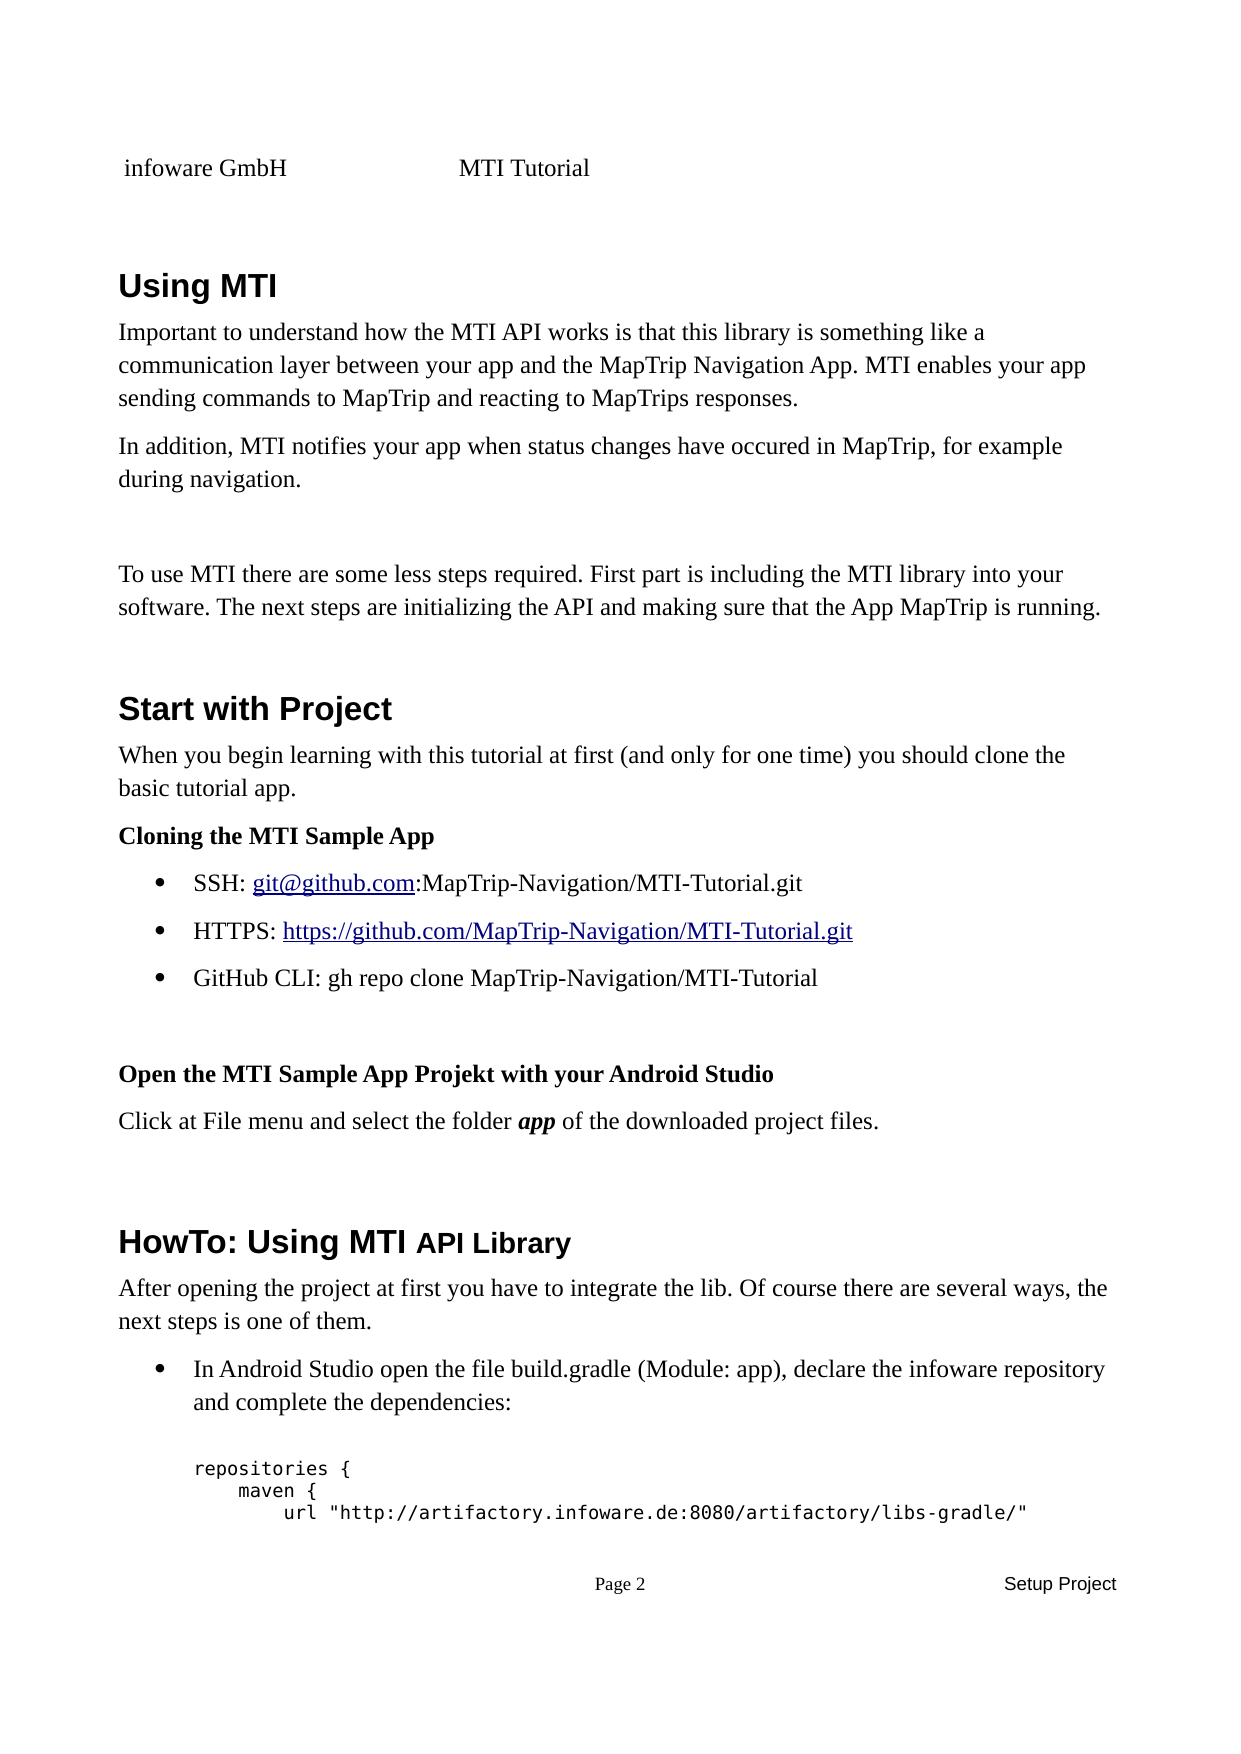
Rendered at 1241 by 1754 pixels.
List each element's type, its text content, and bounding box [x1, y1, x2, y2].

text Click at File menu and select the folder app of the downloaded project files. [118, 1106, 1122, 1135]
list In Android Studio open the file build.gradle (Module: app), declare the infoware repository and complete the dependencies: [156, 1354, 1122, 1416]
text When you begin learning with this tutorial at first (and only for one time) you should clone the basic tutorial app. [118, 740, 1122, 802]
text Open the MTI Sample App Projekt with your Android Studio [118, 1059, 1122, 1087]
text maven { [193, 1480, 1122, 1502]
text To use MTI there are some less steps required. First part is including the MTI library into your software. The next steps are initializing the API and making sure that the App MapTrip is running. [118, 559, 1122, 621]
subtitle Start with Project [118, 689, 1122, 728]
list HTTPS: https://github.com/MapTrip-Navigation/MTI-Tutorial.git [156, 916, 1122, 945]
text Important to understand how the MTI API works is that this library is something like a communication layer between your app and the MapTrip Navigation App. MTI enables your app sending commands to MapTrip and reacting to MapTrips responses. [118, 317, 1122, 412]
text After opening the project at first you have to integrate the lib. Of course there are several ways, the next steps is one of them. [118, 1273, 1122, 1335]
text url "http://artifactory.infoware.de:8080/artifactory/libs-gradle/" [193, 1502, 1122, 1524]
subtitle HowTo: Using MTI API Library [118, 1222, 1122, 1261]
text Cloning the MTI Sample App [118, 821, 1122, 849]
subtitle Using MTI [118, 266, 1122, 304]
list SSH: git@github.com:MapTrip-Navigation/MTI-Tutorial.git [156, 868, 1122, 897]
list GitHub CLI: gh repo clone MapTrip-Navigation/MTI-Tutorial [156, 963, 1122, 992]
text repositories { [193, 1458, 1122, 1480]
text In addition, MTI notifies your app when status changes have occured in MapTrip, for example during navigation. [118, 431, 1122, 492]
